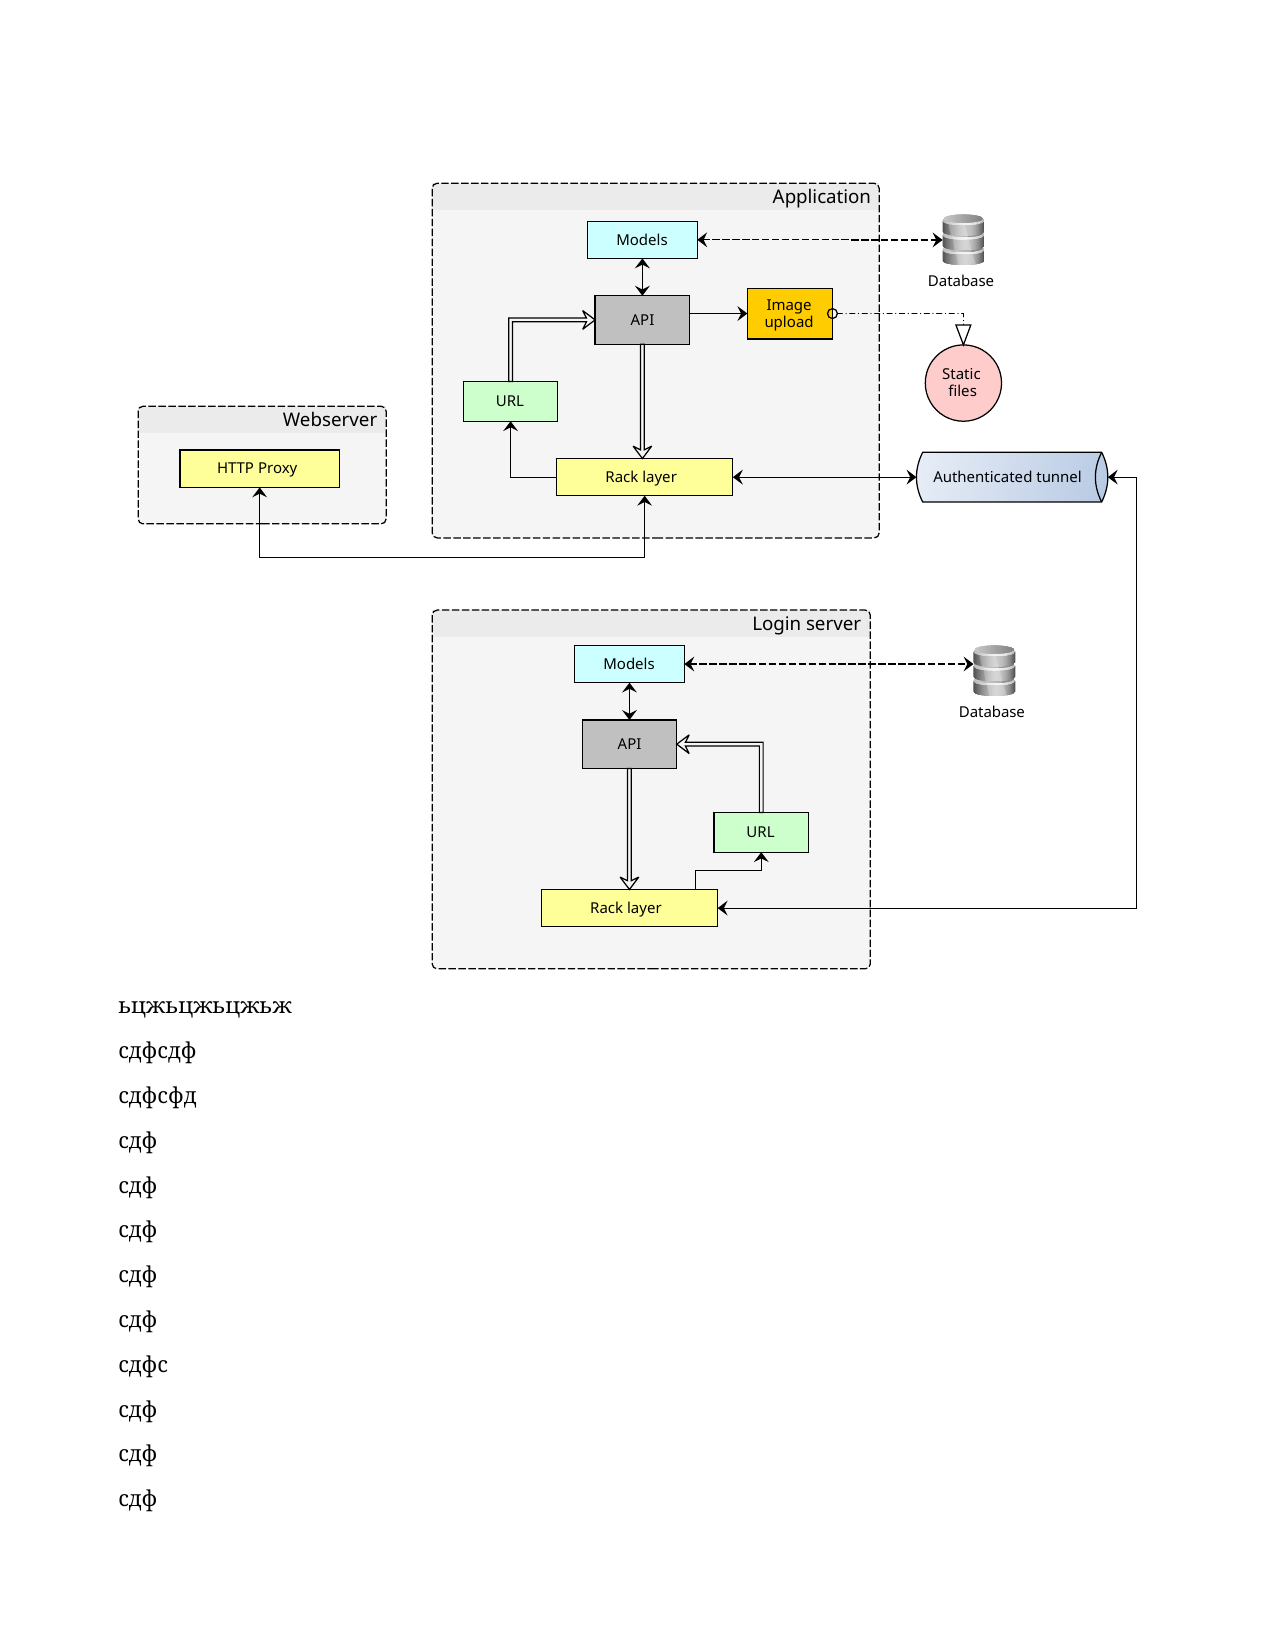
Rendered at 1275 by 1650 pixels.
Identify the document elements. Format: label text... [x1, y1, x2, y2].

text сдф [118, 1263, 1157, 1288]
text сдф [118, 1308, 1157, 1333]
text сдф [118, 1128, 1157, 1154]
text сдфс [118, 1352, 1157, 1378]
text сдф [118, 1218, 1157, 1243]
text сдф [118, 1173, 1157, 1198]
text сдф [118, 1397, 1157, 1422]
text сдф [118, 1487, 1157, 1512]
text ьцжьцжьцжьж [118, 163, 1157, 1019]
text сдфсдф [118, 1039, 1157, 1064]
text сдф [118, 1442, 1157, 1467]
text сдфсфд [118, 1084, 1157, 1109]
